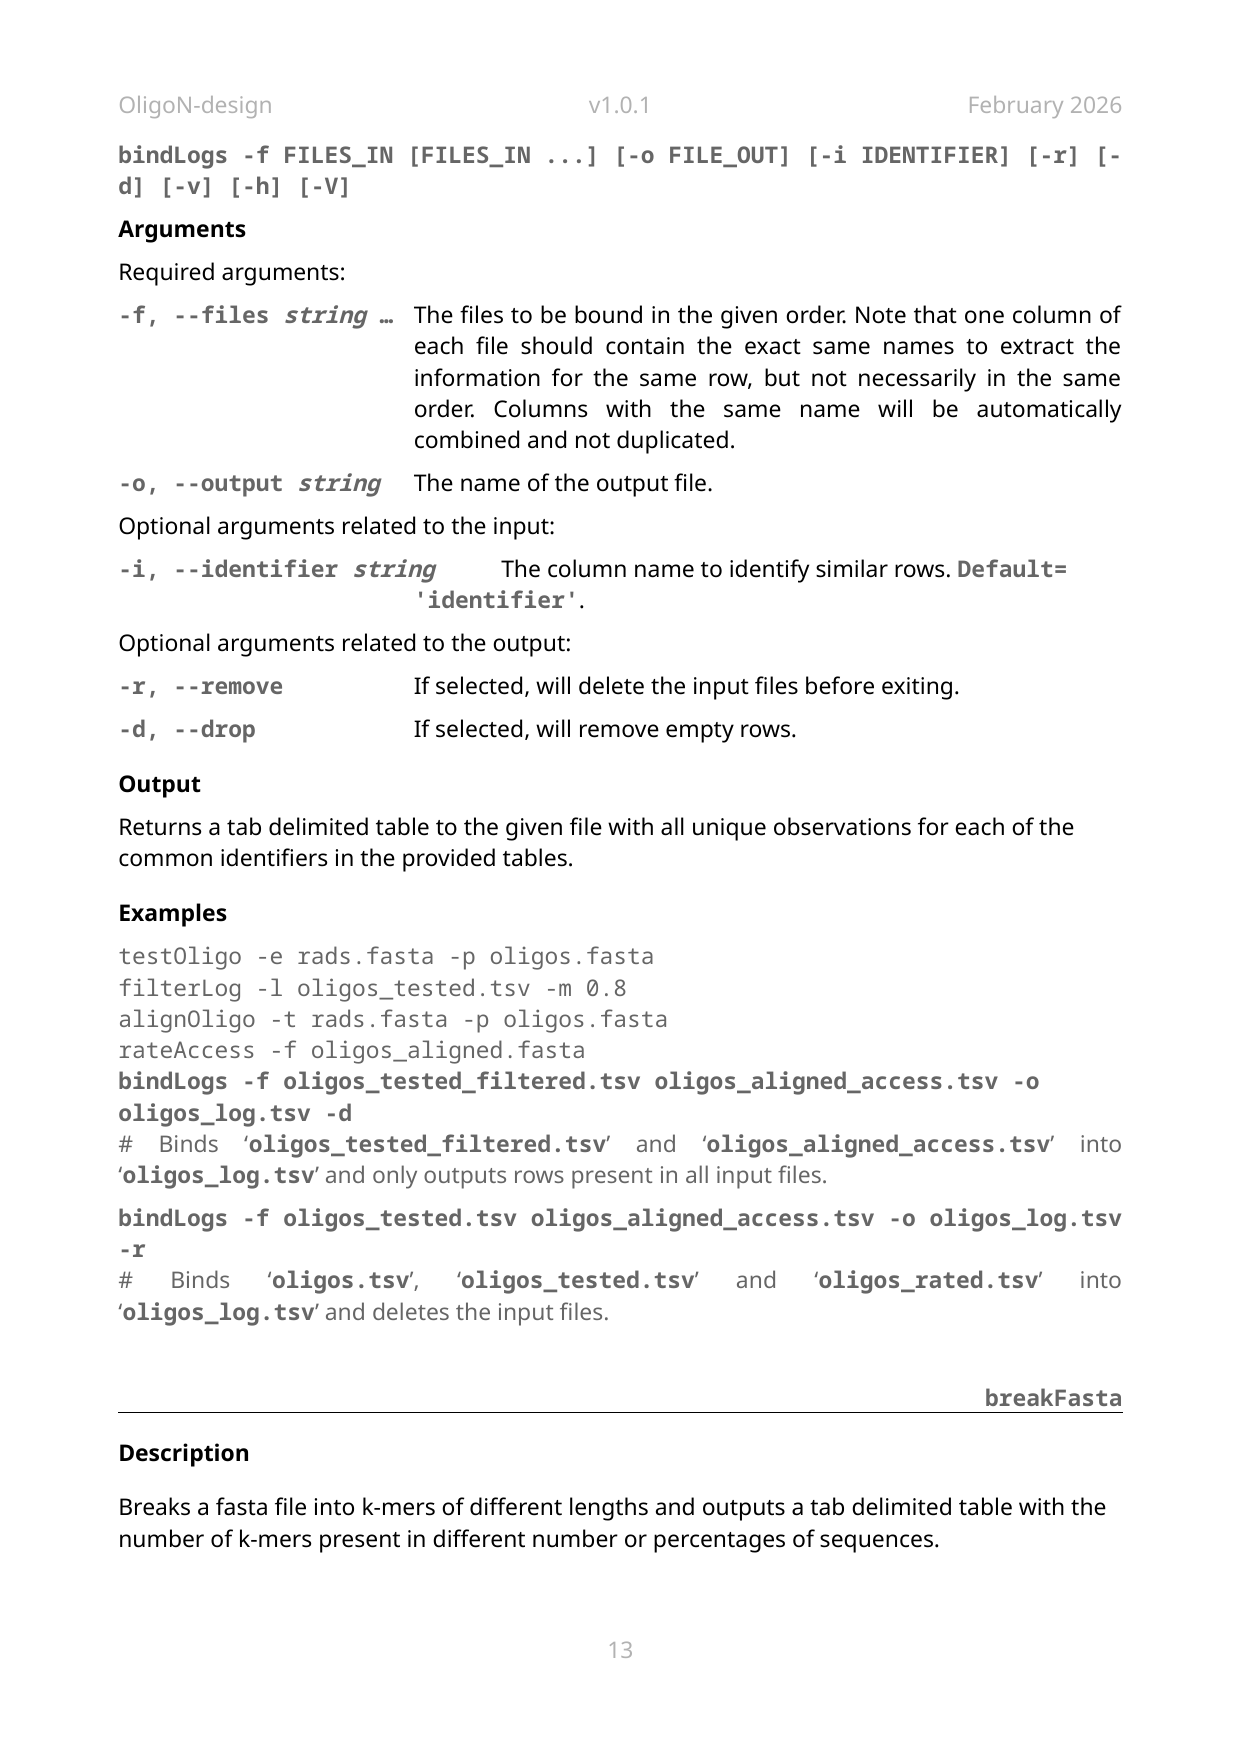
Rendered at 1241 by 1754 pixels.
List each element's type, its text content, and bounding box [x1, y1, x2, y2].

text -r, --remove If selected, will delete the input files before exiting. [118, 670, 1122, 702]
text filterLog -l oligos_tested.tsv -m 0.8 [118, 971, 1122, 1003]
text bindLogs -f FILES_IN [FILES_IN ...] [-o FILE_OUT] [-i IDENTIFIER] [-r] [-d] [-v] [-h] [-V] [118, 139, 1122, 201]
text -i, --identifier string The column name to identify similar rows. Default= 'identifier'. [118, 553, 1122, 616]
text bindLogs -f oligos_tested_filtered.tsv oligos_aligned_access.tsv -o oligos_log.tsv -d [118, 1065, 1122, 1128]
text Required arguments: [118, 256, 1122, 287]
text -o, --output string The name of the output file. [118, 467, 1122, 498]
text Returns a tab delimited table to the given file with all unique observations for each of the common identifiers in the provided tables. [118, 811, 1122, 874]
text testOligo -e rads.fasta -p oligos.fasta [118, 940, 1122, 971]
text bindLogs -f oligos_tested.tsv oligos_aligned_access.tsv -o oligos_log.tsv -r [118, 1202, 1122, 1264]
text breakFasta [118, 1382, 1122, 1412]
text alignOligo -t rads.fasta -p oligos.fasta [118, 1003, 1122, 1034]
text Description [118, 1437, 1122, 1468]
text -f, --files string … The files to be bound in the given order. Note that one column of each file should contain the exact same names to extract the information for the same row, but not necessarily in the same order. Columns with the same name will be automatically combined and not duplicated. [118, 299, 1122, 455]
text -d, --drop If selected, will remove empty rows. [118, 713, 1122, 744]
text Breaks a fasta file into k-mers of different lengths and outputs a tab delimited table with the number of k-mers present in different number or percentages of sequences. [118, 1491, 1122, 1554]
text Output [118, 768, 1122, 799]
text # Binds ‘oligos_tested_filtered.tsv’ and ‘oligos_aligned_access.tsv’ into ‘oligos_log.tsv’ and only outputs rows present in all input files. [118, 1128, 1122, 1190]
text # Binds ‘oligos.tsv’, ‘oligos_tested.tsv’ and ‘oligos_rated.tsv’ into ‘oligos_log.tsv’ and deletes the input files. [118, 1264, 1122, 1327]
text Examples [118, 897, 1122, 928]
text Arguments [118, 213, 1122, 244]
text rateAccess -f oligos_aligned.fasta [118, 1034, 1122, 1065]
text Optional arguments related to the input: [118, 510, 1122, 541]
text Optional arguments related to the output: [118, 627, 1122, 658]
